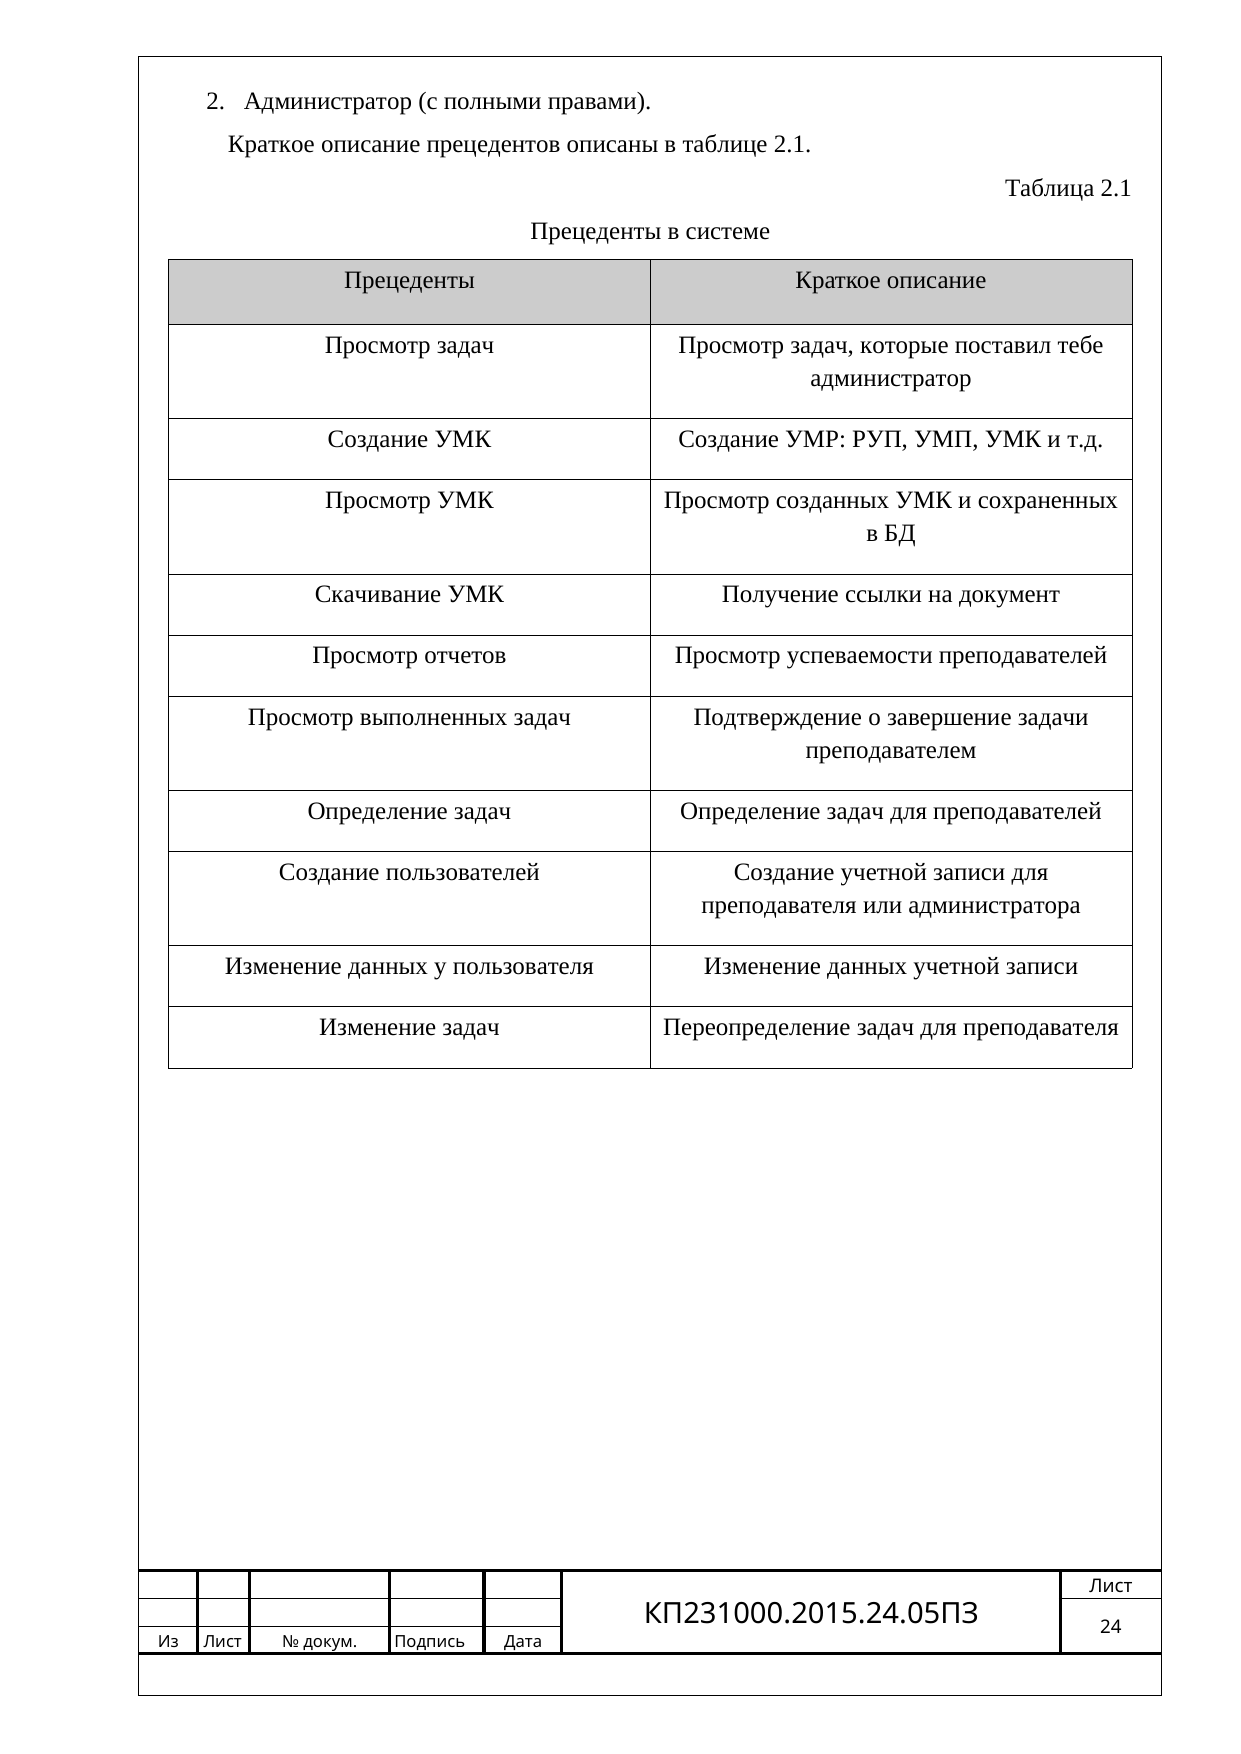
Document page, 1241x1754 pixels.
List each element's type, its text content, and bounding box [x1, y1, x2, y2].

table_cell Просмотр успеваемости преподавателей [651, 636, 1132, 696]
table_cell Просмотр задач [169, 325, 650, 418]
table_cell Изменение данных у пользователя [169, 946, 650, 1006]
text Прецеденты в системе [168, 216, 1132, 244]
table_cell Просмотр УМК [169, 480, 650, 573]
table_cell Изменение задач [169, 1007, 650, 1068]
table_cell Скачивание УМК [169, 575, 650, 635]
table_cell Создание учетной записи для преподавателя или администратора [651, 852, 1132, 945]
table_cell Просмотр отчетов [169, 636, 650, 696]
table_cell Создание УМР: РУП, УМП, УМК и т.д. [651, 419, 1132, 479]
table_cell Переопределение задач для преподавателя [651, 1007, 1132, 1068]
table_cell Создание пользователей [169, 852, 650, 945]
table_cell Просмотр выполненных задач [169, 697, 650, 790]
table_cell Получение ссылки на документ [651, 575, 1132, 635]
text Таблица 2.1 [168, 173, 1132, 201]
table_cell Подтверждение о завершение задачи преподавателем [651, 697, 1132, 790]
text Краткое описание прецедентов описаны в таблице 2.1. [168, 129, 1132, 158]
list Администратор (с полными правами). [206, 86, 1132, 115]
table_cell Просмотр созданных УМК и сохраненных в БД [651, 480, 1132, 573]
table_header Краткое описание [651, 260, 1132, 324]
table_cell Просмотр задач, которые поставил тебе администратор [651, 325, 1132, 418]
table_cell Определение задач для преподавателей [651, 791, 1132, 851]
table_cell Определение задач [169, 791, 650, 851]
table_cell Создание УМК [169, 419, 650, 479]
table_cell Изменение данных учетной записи [651, 946, 1132, 1006]
table_header Прецеденты [169, 260, 650, 324]
